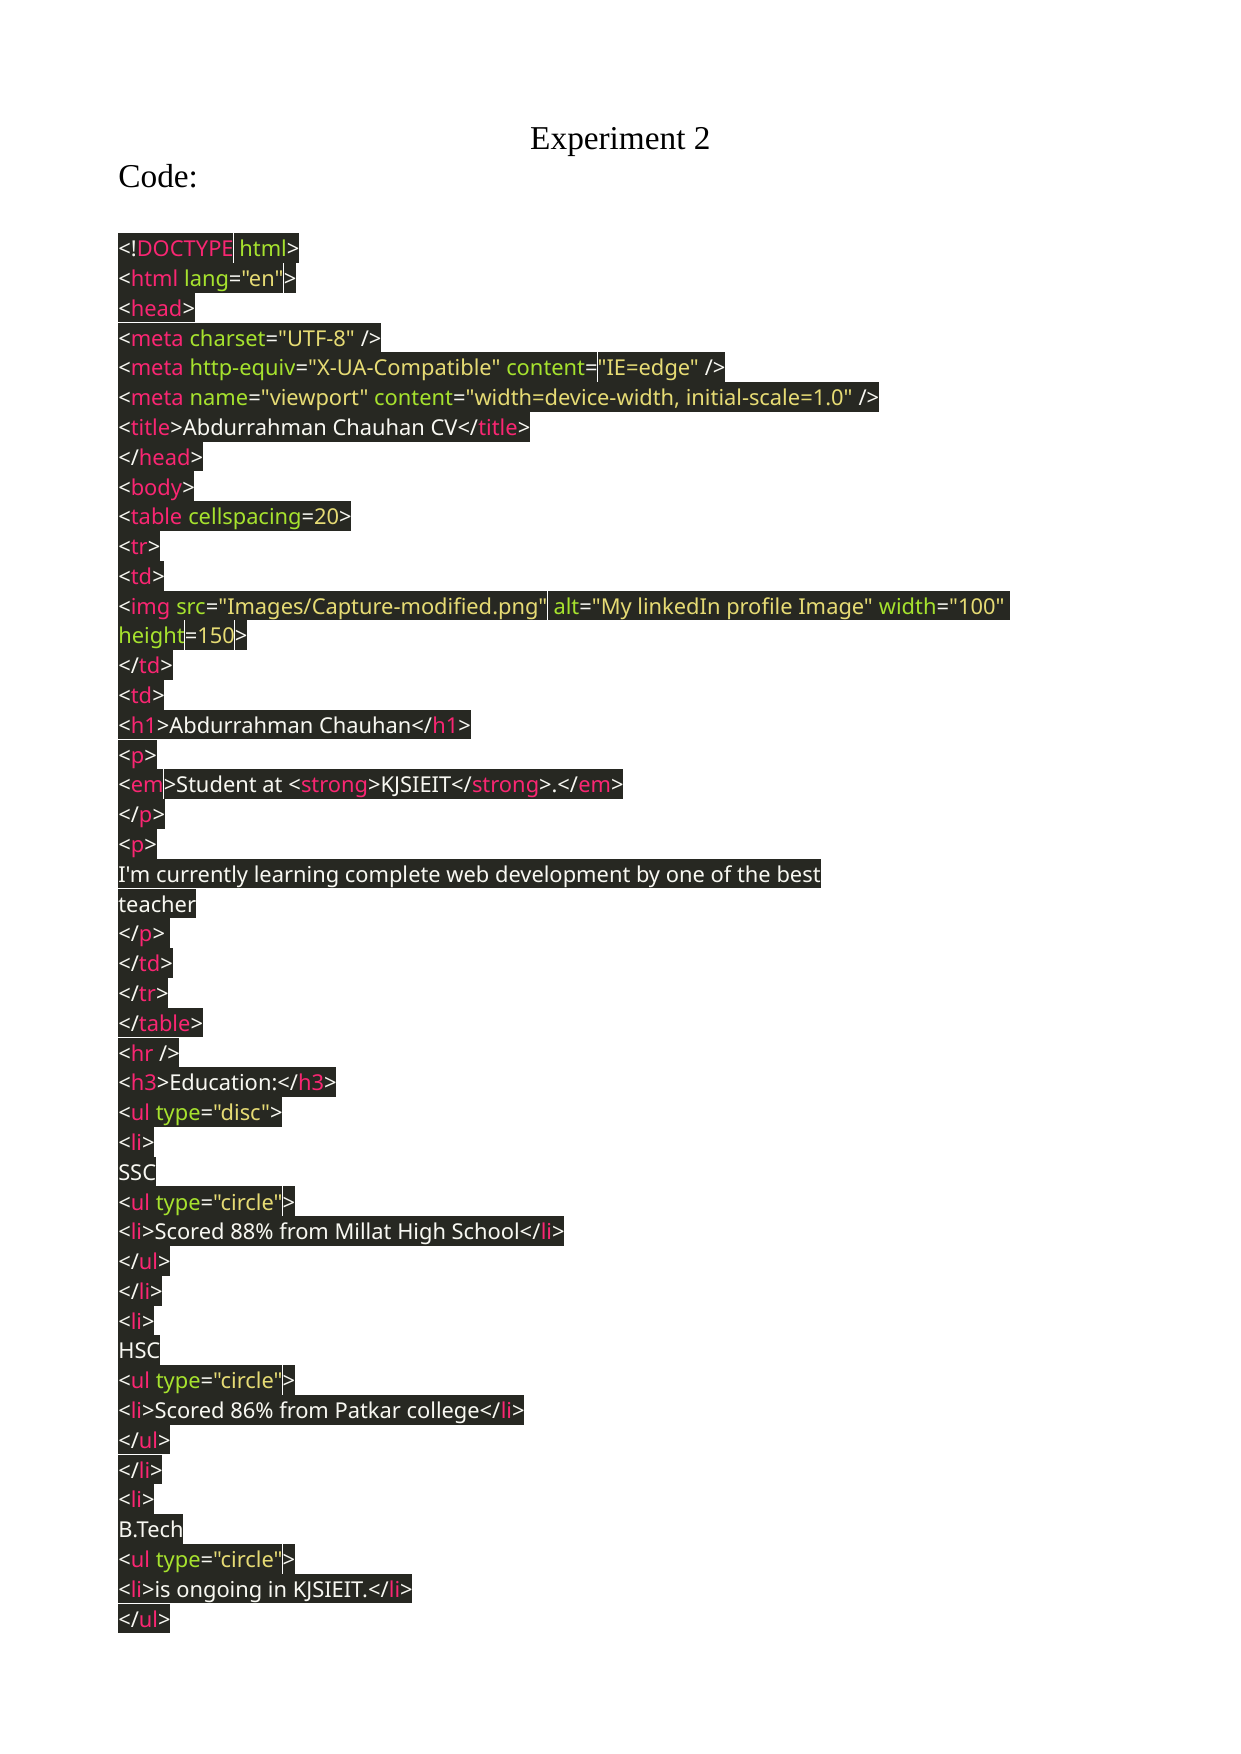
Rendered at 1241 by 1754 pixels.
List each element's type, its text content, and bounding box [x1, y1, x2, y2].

text <tr> [118, 531, 1122, 561]
text <li> [118, 1306, 1122, 1335]
text <body> [118, 471, 1122, 501]
text <ul type="circle"> [118, 1186, 1122, 1216]
text </p> [118, 918, 1122, 948]
text <ul type="circle"> [118, 1365, 1122, 1395]
text HSC [118, 1335, 1122, 1365]
text </p> [118, 799, 1122, 829]
text </li> [118, 1276, 1122, 1306]
text B.Tech [118, 1514, 1122, 1544]
text <td> [118, 561, 1122, 591]
text <table cellspacing=20> [118, 501, 1122, 531]
text </ul> [118, 1246, 1122, 1276]
text <h3>Education:</h3> [118, 1067, 1122, 1097]
text <h1>Abdurrahman Chauhan</h1> [118, 710, 1122, 739]
text <meta name="viewport" content="width=device-width, initial-scale=1.0" /> [118, 382, 1122, 412]
text <!DOCTYPE html> [118, 233, 1122, 263]
text <li> [118, 1484, 1122, 1514]
text <html lang="en"> [118, 263, 1122, 293]
text <li>Scored 88% from Millat High School</li> [118, 1216, 1122, 1246]
text <p> [118, 829, 1122, 859]
text teacher [118, 888, 1122, 918]
text <li>is ongoing in KJSIEIT.</li> [118, 1574, 1122, 1603]
text SSC [118, 1157, 1122, 1186]
text <head> [118, 293, 1122, 322]
text <meta http-equiv="X-UA-Compatible" content="IE=edge" /> [118, 352, 1122, 382]
text </ul> [118, 1603, 1122, 1633]
text </ul> [118, 1425, 1122, 1454]
text Experiment 2 [118, 118, 1122, 156]
text <li> [118, 1127, 1122, 1157]
text <td> [118, 680, 1122, 710]
text </td> [118, 948, 1122, 978]
text </head> [118, 442, 1122, 471]
text <title>Abdurrahman Chauhan CV</title> [118, 412, 1122, 442]
text I'm currently learning complete web development by one of the best [118, 859, 1122, 888]
text <em>Student at <strong>KJSIEIT</strong>.</em> [118, 769, 1122, 799]
text <img src="Images/Capture-modified.png" alt="My linkedIn profile Image" width="100" height=150> [118, 591, 1122, 650]
text </tr> [118, 978, 1122, 1008]
text </table> [118, 1008, 1122, 1037]
text <ul type="disc"> [118, 1097, 1122, 1127]
text Code: [118, 156, 1122, 195]
text <li>Scored 86% from Patkar college</li> [118, 1395, 1122, 1425]
text <p> [118, 739, 1122, 769]
text </td> [118, 650, 1122, 680]
text <ul type="circle"> [118, 1544, 1122, 1574]
text </li> [118, 1454, 1122, 1484]
text <hr /> [118, 1037, 1122, 1067]
text <meta charset="UTF-8" /> [118, 322, 1122, 352]
